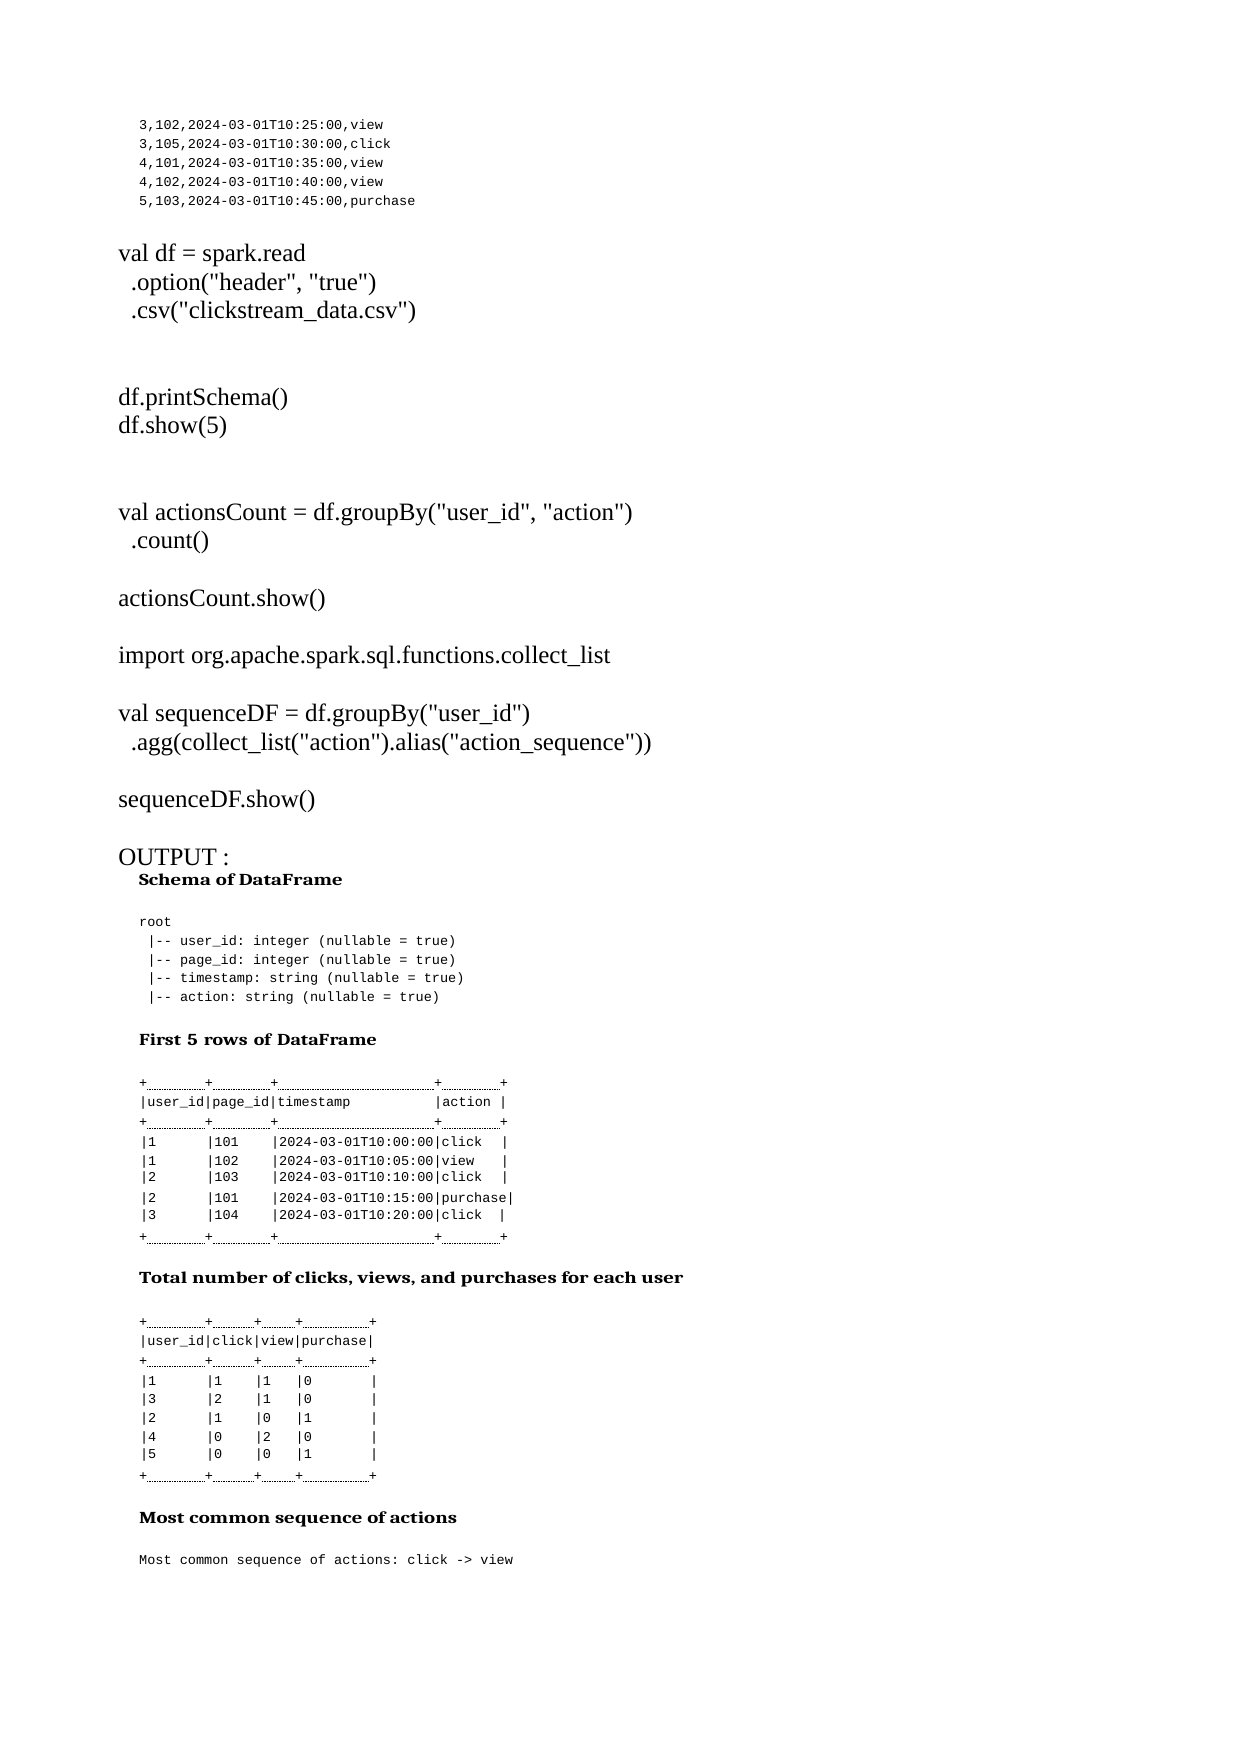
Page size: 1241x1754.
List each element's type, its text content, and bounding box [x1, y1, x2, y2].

table_cell |3 [135, 1208, 181, 1224]
text 5,103,2024-03-01T10:45:00,purchase [139, 194, 1122, 209]
subtitle Total number of clicks, views, and purchases for each user [139, 1269, 1122, 1288]
table_header | [340, 1374, 382, 1390]
table_cell | [340, 1409, 382, 1428]
table_header |1 [181, 1374, 238, 1390]
text + + + + + [139, 1467, 1122, 1484]
text import org.apache.spark.sql.functions.collect_list [118, 640, 1122, 669]
table_cell |0 [238, 1409, 283, 1428]
table_cell |2024-03-01T10:05:00|view [255, 1151, 492, 1170]
text df.show(5) [118, 410, 1122, 439]
table_header |2024-03-01T10:00:00|click [255, 1135, 492, 1151]
table_cell |1 [283, 1409, 340, 1428]
table_cell |2 [135, 1186, 181, 1208]
table_header |1 [238, 1374, 283, 1390]
table_cell |3 [135, 1390, 181, 1409]
table_cell |103 [181, 1170, 254, 1186]
table_cell |101 [181, 1186, 254, 1208]
table_cell |1 [181, 1409, 238, 1428]
table_cell | [492, 1170, 522, 1186]
table_cell |2024-03-01T10:15:00|purchase| [255, 1186, 522, 1208]
table_cell |102 [181, 1151, 254, 1170]
text val df = spark.read [118, 238, 1122, 267]
text |-- timestamp: string (nullable = true) [147, 972, 1122, 987]
text + + + + + [139, 1075, 1122, 1092]
text OUTPUT : [118, 842, 1122, 870]
subtitle Most common sequence of actions [139, 1508, 1122, 1528]
table_cell |0 [181, 1428, 238, 1447]
table_cell |2 [181, 1390, 238, 1409]
table_cell |0 [238, 1447, 283, 1463]
text sequenceDF.show() [118, 784, 1122, 813]
text val actionsCount = df.groupBy("user_id", "action") [118, 497, 1122, 525]
text root [139, 915, 1122, 930]
table_cell | [340, 1447, 382, 1463]
text .agg(collect_list("action").alias("action_sequence")) [118, 727, 1122, 755]
table_cell |2024-03-01T10:20:00|click | [255, 1208, 522, 1224]
table_cell |2 [135, 1409, 181, 1428]
text .option("header", "true") [118, 267, 1122, 295]
table_cell | [340, 1428, 382, 1447]
table_cell |2 [238, 1428, 283, 1447]
text 4,102,2024-03-01T10:40:00,view [139, 175, 1122, 190]
table_cell |0 [181, 1447, 238, 1463]
table_cell | [492, 1151, 522, 1170]
table_cell |2024-03-01T10:10:00|click [255, 1170, 492, 1186]
text + + + + + [139, 1313, 1122, 1330]
table_cell |1 [135, 1151, 181, 1170]
text + + + + + [139, 1114, 1122, 1131]
table_cell |5 [135, 1447, 181, 1463]
text |-- user_id: integer (nullable = true) [147, 934, 1122, 949]
text Most common sequence of actions: click -> view [139, 1553, 1122, 1569]
table_header | [492, 1135, 522, 1151]
table_cell |2 [135, 1170, 181, 1186]
table_header |1 [135, 1135, 181, 1151]
text 3,102,2024-03-01T10:25:00,view [139, 118, 1122, 133]
text + + + + + [139, 1229, 1122, 1246]
text 4,101,2024-03-01T10:35:00,view [139, 156, 1122, 171]
text |-- page_id: integer (nullable = true) [147, 953, 1122, 968]
table_cell |1 [238, 1390, 283, 1409]
table_cell |104 [181, 1208, 254, 1224]
table_cell |4 [135, 1428, 181, 1447]
text + + + + + [139, 1353, 1122, 1369]
text df.printSchema() [118, 382, 1122, 410]
table_cell | [340, 1390, 382, 1409]
subtitle Schema of DataFrame [139, 870, 1122, 889]
table_header |101 [181, 1135, 254, 1151]
text |user_id|page_id|timestamp |action | [139, 1095, 1122, 1111]
table_header |0 [283, 1374, 340, 1390]
table_cell |1 [283, 1447, 340, 1463]
table_header |1 [135, 1374, 181, 1390]
text actionsCount.show() [118, 583, 1122, 612]
text val sequenceDF = df.groupBy("user_id") [118, 698, 1122, 727]
text .csv("clickstream_data.csv") [118, 295, 1122, 324]
table_cell |0 [283, 1390, 340, 1409]
text |user_id|click|view|purchase| [139, 1334, 1122, 1349]
text |-- action: string (nullable = true) [147, 991, 1122, 1006]
text .count() [118, 525, 1122, 554]
table_cell |0 [283, 1428, 340, 1447]
text 3,105,2024-03-01T10:30:00,click [139, 137, 1122, 152]
subtitle First 5 rows of DataFrame [139, 1030, 1122, 1049]
